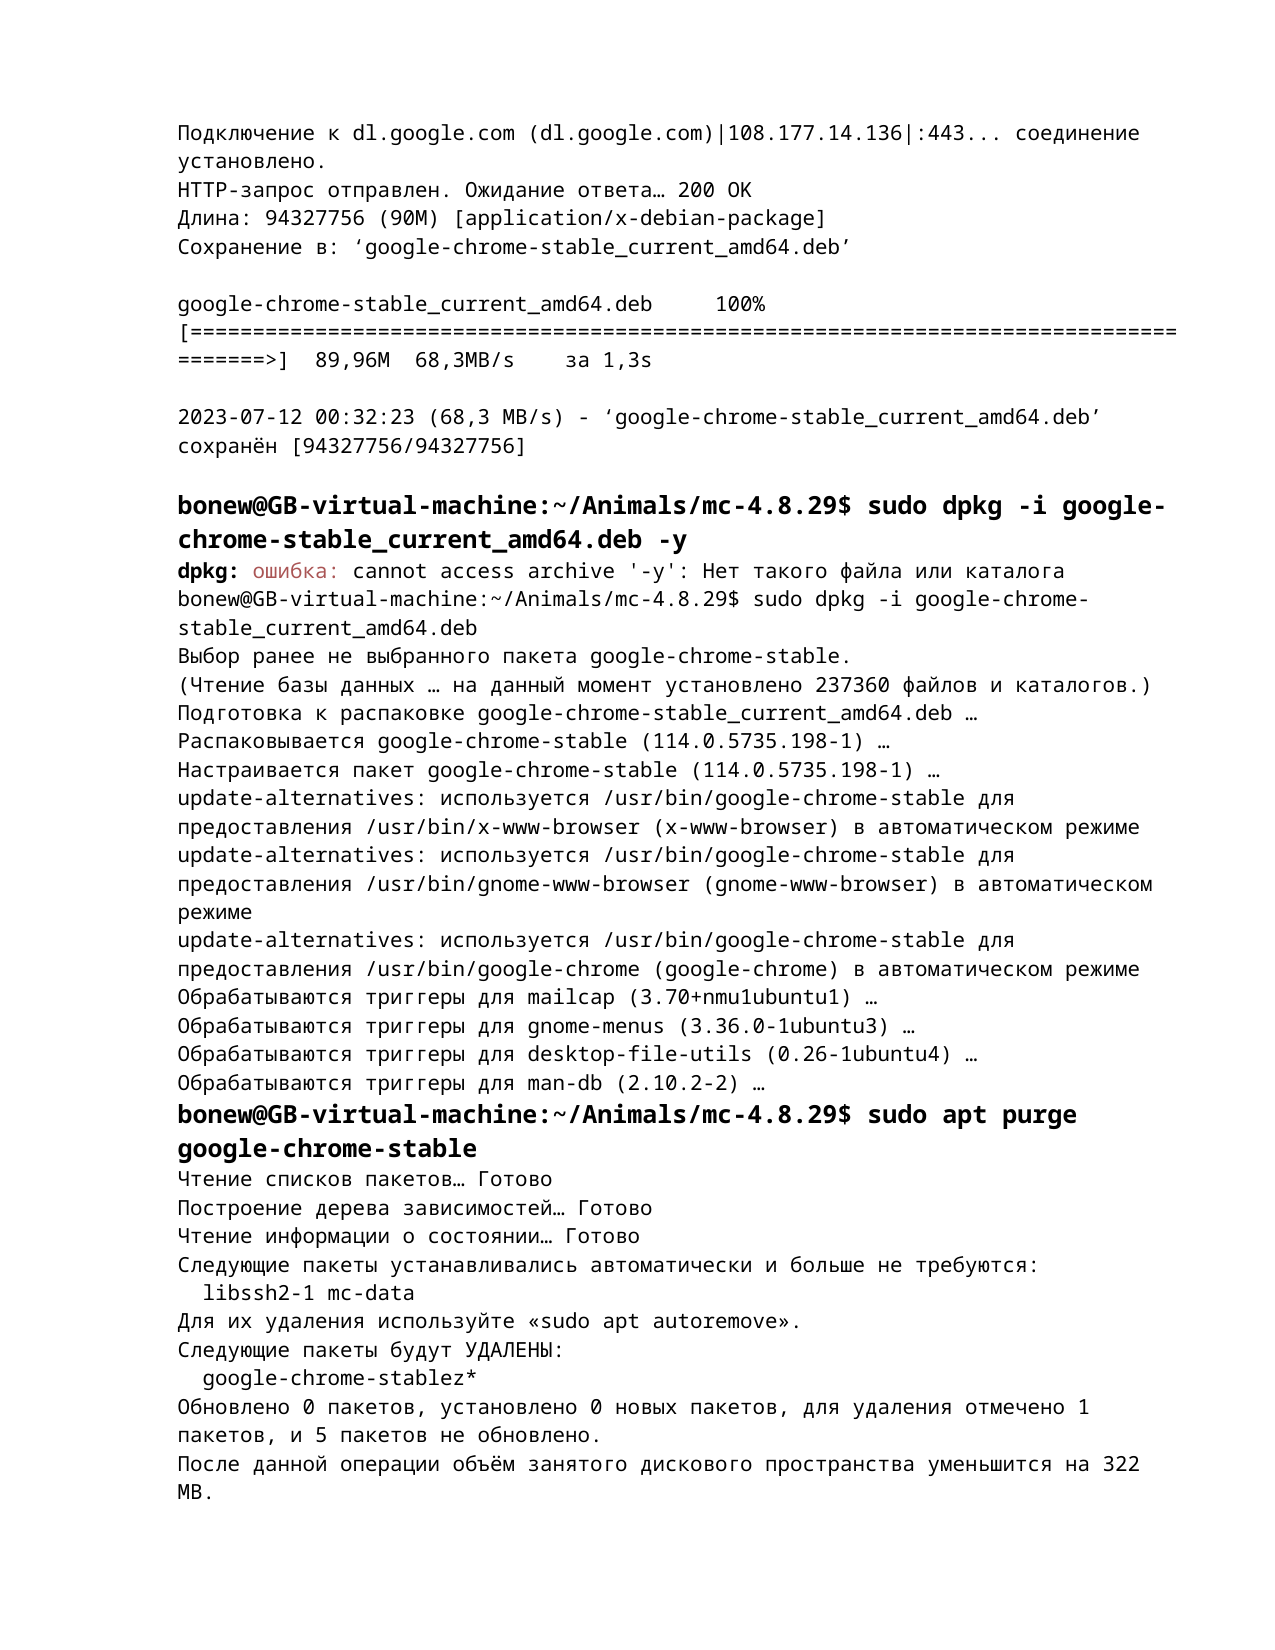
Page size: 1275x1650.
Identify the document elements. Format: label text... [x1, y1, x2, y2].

text update-alternatives: используется /usr/bin/google-chrome-stable для предоставления /usr/bin/google-chrome (google-chrome) в автоматическом режиме [177, 926, 1186, 982]
text Следующие пакеты устанавливались автоматически и больше не требуются: [177, 1250, 1186, 1278]
text Распаковывается google-chrome-stable (114.0.5735.198-1) … [177, 727, 1186, 755]
text google-chrome-stablez* [177, 1363, 1186, 1392]
text libssh2-1 mc-data [177, 1278, 1186, 1307]
text (Чтение базы данных … на данный момент установлено 237360 файлов и каталогов.) [177, 670, 1186, 698]
text Сохранение в: ‘google-chrome-stable_current_amd64.deb’ [177, 232, 1186, 260]
text Обновлено 0 пакетов, установлено 0 новых пакетов, для удаления отмечено 1 пакетов, и 5 пакетов не обновлено. [177, 1392, 1186, 1449]
text Обрабатываются триггеры для mailcap (3.70+nmu1ubuntu1) … [177, 982, 1186, 1011]
text Настраивается пакет google-chrome-stable (114.0.5735.198-1) … [177, 755, 1186, 783]
text Обрабатываются триггеры для desktop-file-utils (0.26-1ubuntu4) … [177, 1039, 1186, 1068]
text 2023-07-12 00:32:23 (68,3 MB/s) - ‘google-chrome-stable_current_amd64.deb’ сохранён [94327756/94327756] [177, 402, 1186, 459]
text Следующие пакеты будут УДАЛЕНЫ: [177, 1335, 1186, 1363]
text После данной операции объём занятого дискового пространства уменьшится на 322 MB. [177, 1449, 1186, 1506]
text update-alternatives: используется /usr/bin/google-chrome-stable для предоставления /usr/bin/x-www-browser (x-www-browser) в автоматическом режиме [177, 783, 1186, 840]
text update-alternatives: используется /usr/bin/google-chrome-stable для предоставления /usr/bin/gnome-www-browser (gnome-www-browser) в автоматическом режиме [177, 840, 1186, 926]
text HTTP-запрос отправлен. Ожидание ответа… 200 OK [177, 175, 1186, 203]
text bonew@GB-virtual-machine:~/Animals/mc-4.8.29$ sudo apt purge google-chrome-stable [177, 1096, 1186, 1164]
text Построение дерева зависимостей… Готово [177, 1193, 1186, 1221]
text Обрабатываются триггеры для man-db (2.10.2-2) … [177, 1068, 1186, 1096]
text Длина: 94327756 (90M) [application/x-debian-package] [177, 203, 1186, 232]
text Чтение информации о состоянии… Готово [177, 1221, 1186, 1250]
text google-chrome-stable_current_amd64.deb 100%[======================================================================================>] 89,96M 68,3MB/s за 1,3s [177, 289, 1186, 374]
text Подготовка к распаковке google-chrome-stable_current_amd64.deb … [177, 698, 1186, 727]
text Для их удаления используйте «sudo apt autoremove». [177, 1307, 1186, 1335]
text Обрабатываются триггеры для gnome-menus (3.36.0-1ubuntu3) … [177, 1011, 1186, 1039]
text dpkg: ошибка: cannot access archive '-y': Нет такого файла или каталога [177, 556, 1186, 584]
text bonew@GB-virtual-machine:~/Animals/mc-4.8.29$ sudo dpkg -i google-chrome-stable_current_amd64.deb -y [177, 488, 1186, 556]
text bonew@GB-virtual-machine:~/Animals/mc-4.8.29$ sudo dpkg -i google-chrome-stable_current_amd64.deb [177, 584, 1186, 641]
text Подключение к dl.google.com (dl.google.com)|108.177.14.136|:443... соединение установлено. [177, 118, 1186, 175]
text Выбор ранее не выбранного пакета google-chrome-stable. [177, 641, 1186, 670]
text Чтение списков пакетов… Готово [177, 1164, 1186, 1193]
